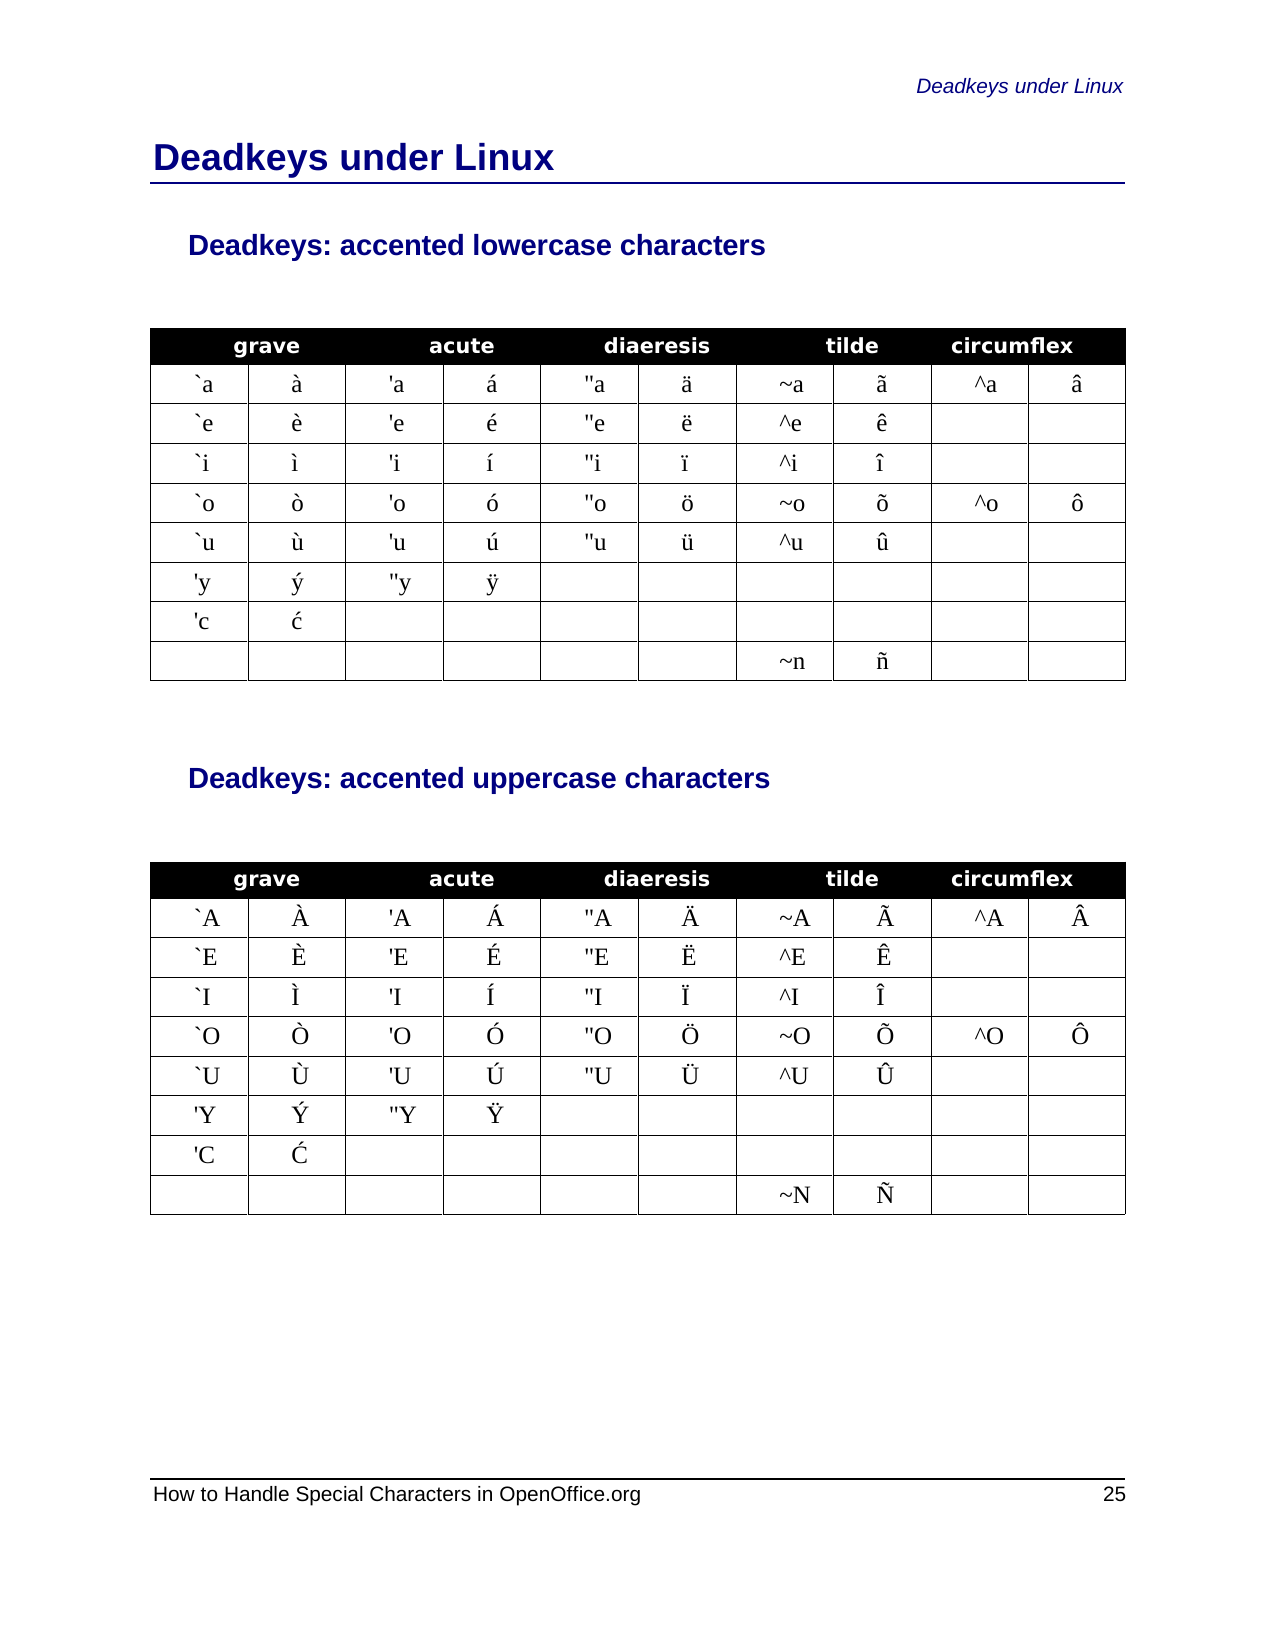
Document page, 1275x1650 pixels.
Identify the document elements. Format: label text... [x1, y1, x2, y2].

table_cell "U [541, 1057, 637, 1095]
table_cell Û [834, 1057, 931, 1095]
table_cell 'Y [151, 1096, 247, 1135]
table_header grave [151, 863, 345, 898]
table_cell [639, 1096, 736, 1135]
table_cell ^u [737, 523, 832, 562]
table_cell 'u [346, 523, 442, 562]
subtitle Deadkeys: accented uppercase characters [188, 762, 1125, 795]
table_cell Ü [639, 1057, 736, 1095]
table_cell Ć [249, 1136, 345, 1175]
table_cell 'A [346, 899, 442, 937]
table_cell Ì [249, 978, 345, 1016]
table_cell ć [249, 602, 345, 641]
table_cell Â [1029, 899, 1125, 937]
table_cell Ï [639, 978, 736, 1016]
table_cell 'I [346, 978, 442, 1016]
table_cell `e [151, 404, 247, 443]
table_cell ê [834, 404, 931, 443]
table_cell ò [249, 484, 345, 522]
table_cell Ö [639, 1017, 736, 1056]
table_cell õ [834, 484, 931, 522]
table_cell `a [151, 365, 247, 403]
table_cell [639, 642, 736, 680]
table_cell Õ [834, 1017, 931, 1056]
table_cell Ô [1029, 1017, 1125, 1056]
table_cell ^o [932, 484, 1027, 522]
table_cell [541, 602, 637, 641]
table_cell [834, 602, 931, 641]
table_cell `U [151, 1057, 247, 1095]
table_cell [444, 642, 540, 680]
table_cell Ú [444, 1057, 540, 1095]
table_cell [151, 642, 247, 680]
table_header diaeresis [541, 329, 736, 364]
table_cell [444, 1176, 540, 1214]
table_cell È [249, 938, 345, 977]
table_cell `O [151, 1017, 247, 1056]
table_cell [932, 642, 1027, 680]
table_cell "o [541, 484, 637, 522]
table_cell [1029, 1176, 1125, 1214]
table_cell [932, 1176, 1027, 1214]
table_cell ì [249, 444, 345, 483]
table_cell [541, 1136, 637, 1175]
table_cell ä [639, 365, 736, 403]
table_cell "y [346, 563, 442, 601]
table_cell ^E [737, 938, 832, 977]
table_cell [737, 1136, 832, 1175]
table_cell ù [249, 523, 345, 562]
subtitle Deadkeys: accented lowercase characters [188, 229, 1125, 261]
table_cell Í [444, 978, 540, 1016]
table_cell á [444, 365, 540, 403]
table_cell â [1029, 365, 1125, 403]
table_cell [932, 1057, 1027, 1095]
table_cell "a [541, 365, 637, 403]
table_cell [737, 563, 832, 601]
table_cell ý [249, 563, 345, 601]
table_cell 'E [346, 938, 442, 977]
table_cell ^I [737, 978, 832, 1016]
table_cell [444, 1136, 540, 1175]
table_cell [1029, 444, 1125, 483]
table_cell Ó [444, 1017, 540, 1056]
table_cell [737, 1096, 832, 1135]
table_cell "O [541, 1017, 637, 1056]
table_cell 'O [346, 1017, 442, 1056]
table_cell ú [444, 523, 540, 562]
table_cell ë [639, 404, 736, 443]
table_cell [932, 1096, 1027, 1135]
table_cell ÿ [444, 563, 540, 601]
table_cell ~n [737, 642, 832, 680]
table_cell Ù [249, 1057, 345, 1095]
table_cell ^A [932, 899, 1027, 937]
table_header acute [346, 329, 540, 364]
table_cell "e [541, 404, 637, 443]
table_cell [932, 523, 1027, 562]
table_cell [932, 938, 1027, 977]
table_cell Ñ [834, 1176, 931, 1214]
table_cell [834, 563, 931, 601]
table_cell [639, 563, 736, 601]
table_header tilde [737, 863, 931, 898]
subtitle Deadkeys under Linux [150, 134, 1125, 182]
table_cell [639, 1176, 736, 1214]
table_cell [1029, 1136, 1125, 1175]
table_cell Ä [639, 899, 736, 937]
table_cell Ê [834, 938, 931, 977]
table_header tilde [737, 329, 931, 364]
table_cell [737, 602, 832, 641]
table_cell 'a [346, 365, 442, 403]
table_cell ~o [737, 484, 832, 522]
table_cell [541, 1176, 637, 1214]
table_cell 'o [346, 484, 442, 522]
table_cell `E [151, 938, 247, 977]
table_cell [541, 642, 637, 680]
table_cell [639, 602, 736, 641]
table_cell ^a [932, 365, 1027, 403]
table_cell "i [541, 444, 637, 483]
table_cell 'y [151, 563, 247, 601]
table_cell [346, 602, 442, 641]
table_cell "u [541, 523, 637, 562]
table_cell û [834, 523, 931, 562]
table_cell [346, 1136, 442, 1175]
table_cell 'U [346, 1057, 442, 1095]
table_cell 'C [151, 1136, 247, 1175]
table_cell ^e [737, 404, 832, 443]
table_cell [541, 563, 637, 601]
table_cell [932, 978, 1027, 1016]
table_cell ~O [737, 1017, 832, 1056]
table_cell `I [151, 978, 247, 1016]
table_cell 'e [346, 404, 442, 443]
table_cell `u [151, 523, 247, 562]
table_cell `i [151, 444, 247, 483]
table_cell [932, 444, 1027, 483]
table_cell É [444, 938, 540, 977]
table_cell "Y [346, 1096, 442, 1135]
table_cell [932, 602, 1027, 641]
table_cell 'i [346, 444, 442, 483]
table_cell ó [444, 484, 540, 522]
table_cell ~A [737, 899, 832, 937]
table_cell [249, 642, 345, 680]
table_cell [1029, 602, 1125, 641]
table_cell [151, 1176, 247, 1214]
table_cell Ë [639, 938, 736, 977]
table_cell [1029, 978, 1125, 1016]
table_cell è [249, 404, 345, 443]
table_cell [1029, 642, 1125, 680]
table_cell [346, 1176, 442, 1214]
table_cell "A [541, 899, 637, 937]
table_header circumflex [932, 863, 1125, 898]
table_cell 'c [151, 602, 247, 641]
table_cell [932, 563, 1027, 601]
table_cell Ÿ [444, 1096, 540, 1135]
table_cell [1029, 563, 1125, 601]
table_cell [541, 1096, 637, 1135]
table_cell À [249, 899, 345, 937]
table_cell ñ [834, 642, 931, 680]
table_cell [834, 1136, 931, 1175]
table_cell [444, 602, 540, 641]
table_header circumflex [932, 329, 1125, 364]
table_cell à [249, 365, 345, 403]
table_cell ü [639, 523, 736, 562]
table_cell Ò [249, 1017, 345, 1056]
table_cell "I [541, 978, 637, 1016]
table_cell [346, 642, 442, 680]
table_cell ~N [737, 1176, 832, 1214]
table_cell ~a [737, 365, 832, 403]
table_cell [1029, 404, 1125, 443]
table_cell [932, 404, 1027, 443]
table_cell [932, 1136, 1027, 1175]
table_cell é [444, 404, 540, 443]
table_cell [1029, 1096, 1125, 1135]
table_cell [1029, 523, 1125, 562]
table_cell [1029, 1057, 1125, 1095]
table_cell Ã [834, 899, 931, 937]
table_cell [639, 1136, 736, 1175]
table_cell ï [639, 444, 736, 483]
table_cell î [834, 444, 931, 483]
table_cell ö [639, 484, 736, 522]
table_cell ^i [737, 444, 832, 483]
table_cell "E [541, 938, 637, 977]
table_cell `A [151, 899, 247, 937]
table_header acute [346, 863, 540, 898]
table_cell í [444, 444, 540, 483]
table_cell [249, 1176, 345, 1214]
table_header diaeresis [541, 863, 736, 898]
table_cell Ý [249, 1096, 345, 1135]
table_cell Î [834, 978, 931, 1016]
table_cell [1029, 938, 1125, 977]
table_cell Á [444, 899, 540, 937]
table_header grave [151, 329, 345, 364]
table_cell ^O [932, 1017, 1027, 1056]
table_cell `o [151, 484, 247, 522]
table_cell ã [834, 365, 931, 403]
table_cell [834, 1096, 931, 1135]
table_cell ^U [737, 1057, 832, 1095]
table_cell ô [1029, 484, 1125, 522]
